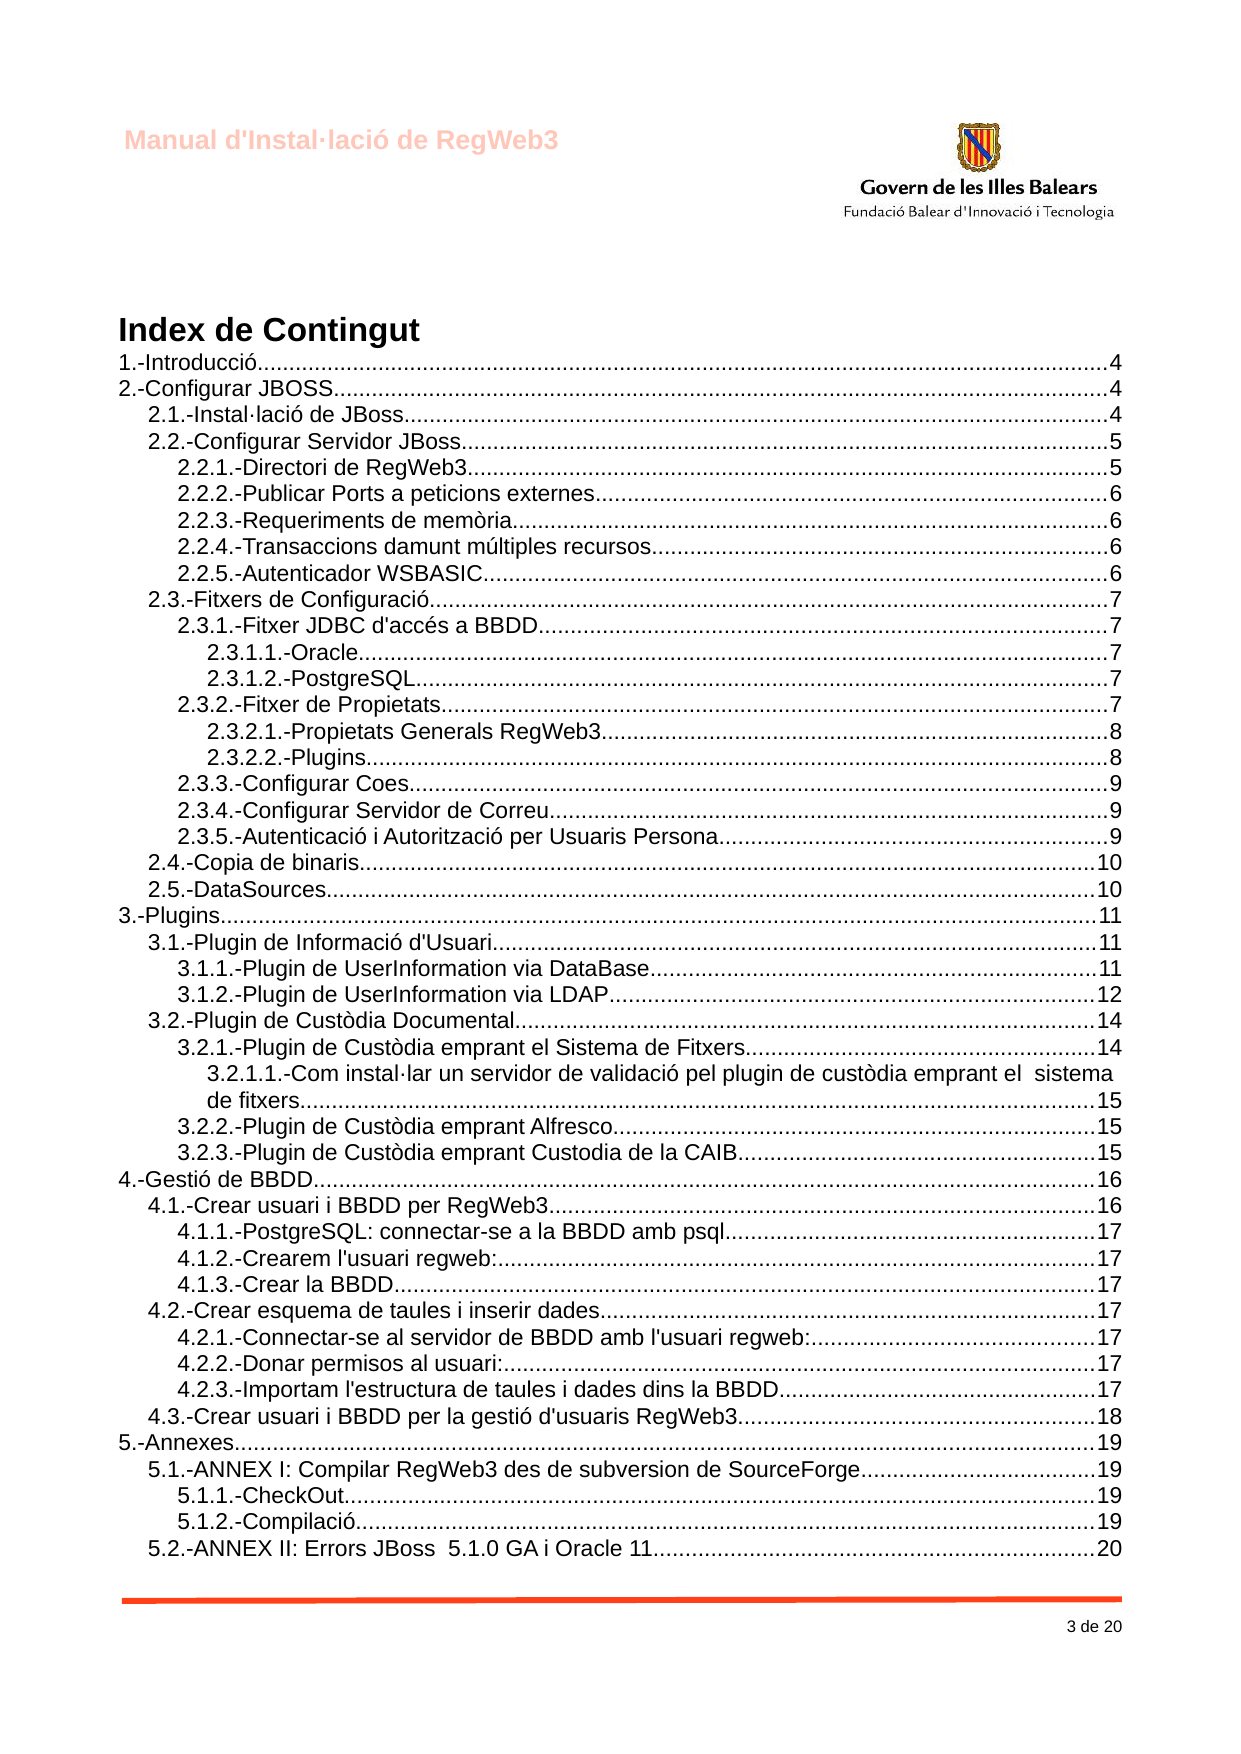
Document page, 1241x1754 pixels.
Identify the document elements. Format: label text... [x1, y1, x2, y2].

text 4.2.1.-Connectar-se al servidor de BBDD amb l'usuari regweb: 17 [177, 1324, 1122, 1350]
text 3.-Plugins 11 [118, 902, 1122, 928]
text 4.2.3.-Importam l'estructura de taules i dades dins la BBDD 17 [177, 1376, 1122, 1403]
picture [840, 123, 1117, 220]
text 2.3.1.1.-Oracle 7 [207, 638, 1122, 665]
text 2.3.2.2.-Plugins 8 [207, 744, 1122, 770]
text 4.1.-Crear usuari i BBDD per RegWeb3 16 [148, 1192, 1122, 1218]
text 3.2.3.-Plugin de Custòdia emprant Custodia de la CAIB 15 [177, 1139, 1122, 1166]
text 2.3.2.1.-Propietats Generals RegWeb3 8 [207, 718, 1122, 744]
text 2.3.3.-Configurar Coes 9 [177, 770, 1122, 797]
text 2.2.4.-Transaccions damunt múltiples recursos 6 [177, 533, 1122, 559]
text 2.2.3.-Requeriments de memòria 6 [177, 507, 1122, 533]
text 2.2.1.-Directori de RegWeb3 5 [177, 454, 1122, 480]
text 2.1.-Instal·lació de JBoss 4 [148, 401, 1122, 428]
text 4.2.-Crear esquema de taules i inserir dades 17 [148, 1297, 1122, 1324]
text 4.2.2.-Donar permisos al usuari: 17 [177, 1350, 1122, 1376]
text 1.-Introducció 4 [118, 349, 1122, 375]
text 3.2.-Plugin de Custòdia Documental 14 [148, 1007, 1122, 1034]
text 2.3.-Fitxers de Configuració 7 [148, 586, 1122, 612]
text 2.2.2.-Publicar Ports a peticions externes 6 [177, 480, 1122, 507]
text 5.-Annexes 19 [118, 1429, 1122, 1456]
text 2.2.5.-Autenticador WSBASIC 6 [177, 559, 1122, 586]
text 5.2.-ANNEX II: Errors JBoss 5.1.0 GA i Oracle 11 20 [148, 1534, 1122, 1561]
text 3.1.2.-Plugin de UserInformation via LDAP 12 [177, 981, 1122, 1007]
text 4.-Gestió de BBDD 16 [118, 1166, 1122, 1192]
text 3.2.2.-Plugin de Custòdia emprant Alfresco 15 [177, 1113, 1122, 1139]
subtitle Index de Contingut [118, 310, 1122, 349]
text 3.2.1.-Plugin de Custòdia emprant el Sistema de Fitxers 14 [177, 1034, 1122, 1060]
text 5.1.2.-Compilació 19 [177, 1508, 1122, 1534]
text 3.1.-Plugin de Informació d'Usuari 11 [148, 928, 1122, 955]
text 4.1.1.-PostgreSQL: connectar-se a la BBDD amb psql 17 [177, 1218, 1122, 1245]
text 4.1.3.-Crear la BBDD 17 [177, 1271, 1122, 1297]
text 5.1.1.-CheckOut 19 [177, 1482, 1122, 1508]
text 3.1.1.-Plugin de UserInformation via DataBase 11 [177, 955, 1122, 981]
text 4.3.-Crear usuari i BBDD per la gestió d'usuaris RegWeb3. 18 [148, 1403, 1122, 1429]
text 2.3.4.-Configurar Servidor de Correu 9 [177, 797, 1122, 823]
text 2.3.1.-Fitxer JDBC d'accés a BBDD 7 [177, 612, 1122, 638]
text 2.-Configurar JBOSS 4 [118, 375, 1122, 401]
text 2.4.-Copia de binaris 10 [148, 849, 1122, 876]
text 5.1.-ANNEX I: Compilar RegWeb3 des de subversion de SourceForge 19 [148, 1456, 1122, 1482]
text 3.2.1.1.-Com instal·lar un servidor de validació pel plugin de custòdia emprant el sistema de fitxers 15 [207, 1060, 1122, 1113]
text 2.3.1.2.-PostgreSQL 7 [207, 665, 1122, 691]
text 2.3.2.-Fitxer de Propietats 7 [177, 691, 1122, 718]
text 2.2.-Configurar Servidor JBoss 5 [148, 428, 1122, 454]
text 2.3.5.-Autenticació i Autorització per Usuaris Persona 9 [177, 823, 1122, 849]
text 4.1.2.-Crearem l'usuari regweb: 17 [177, 1245, 1122, 1271]
text 2.5.-DataSources 10 [148, 876, 1122, 902]
